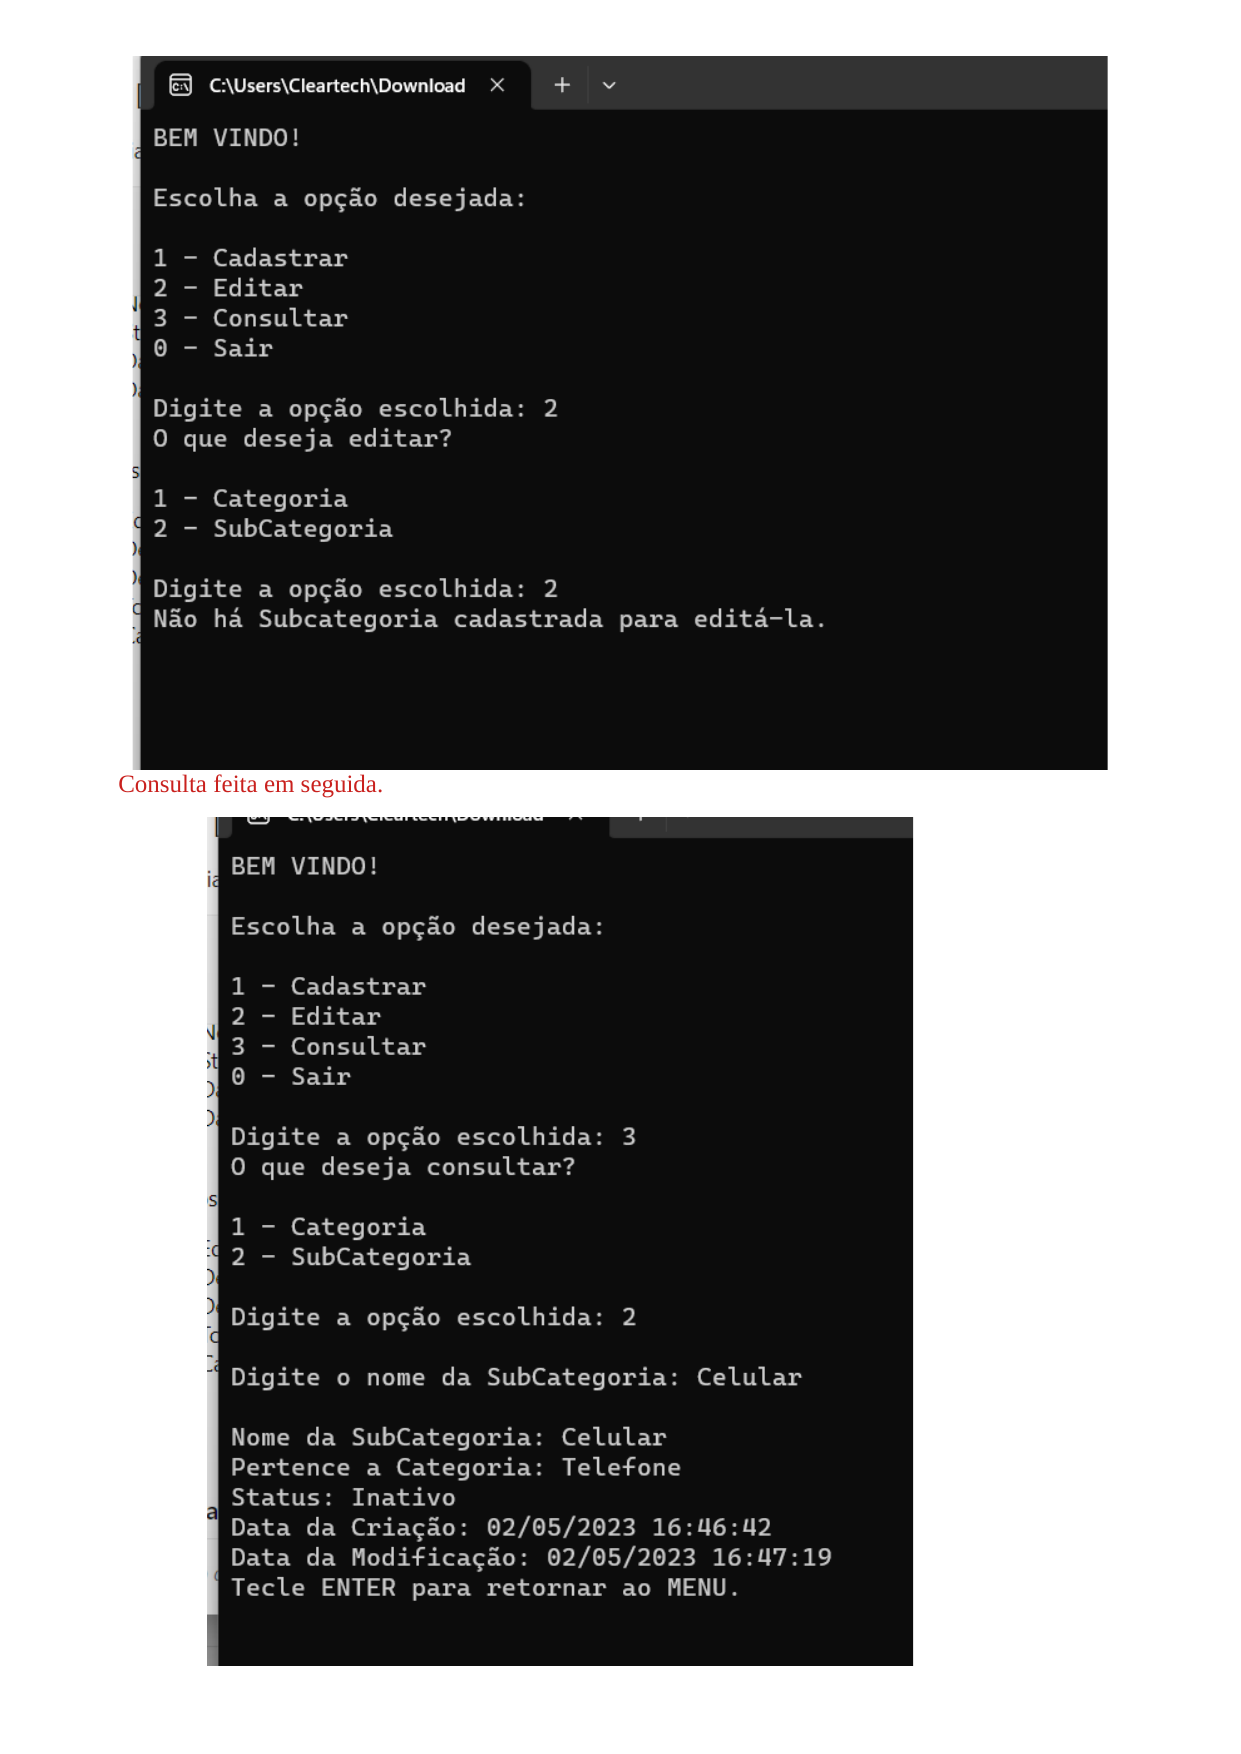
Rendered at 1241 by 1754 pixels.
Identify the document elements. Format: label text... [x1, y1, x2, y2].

picture [207, 817, 914, 1666]
text Consulta feita em seguida. [118, 118, 1122, 798]
picture [132, 56, 1108, 770]
